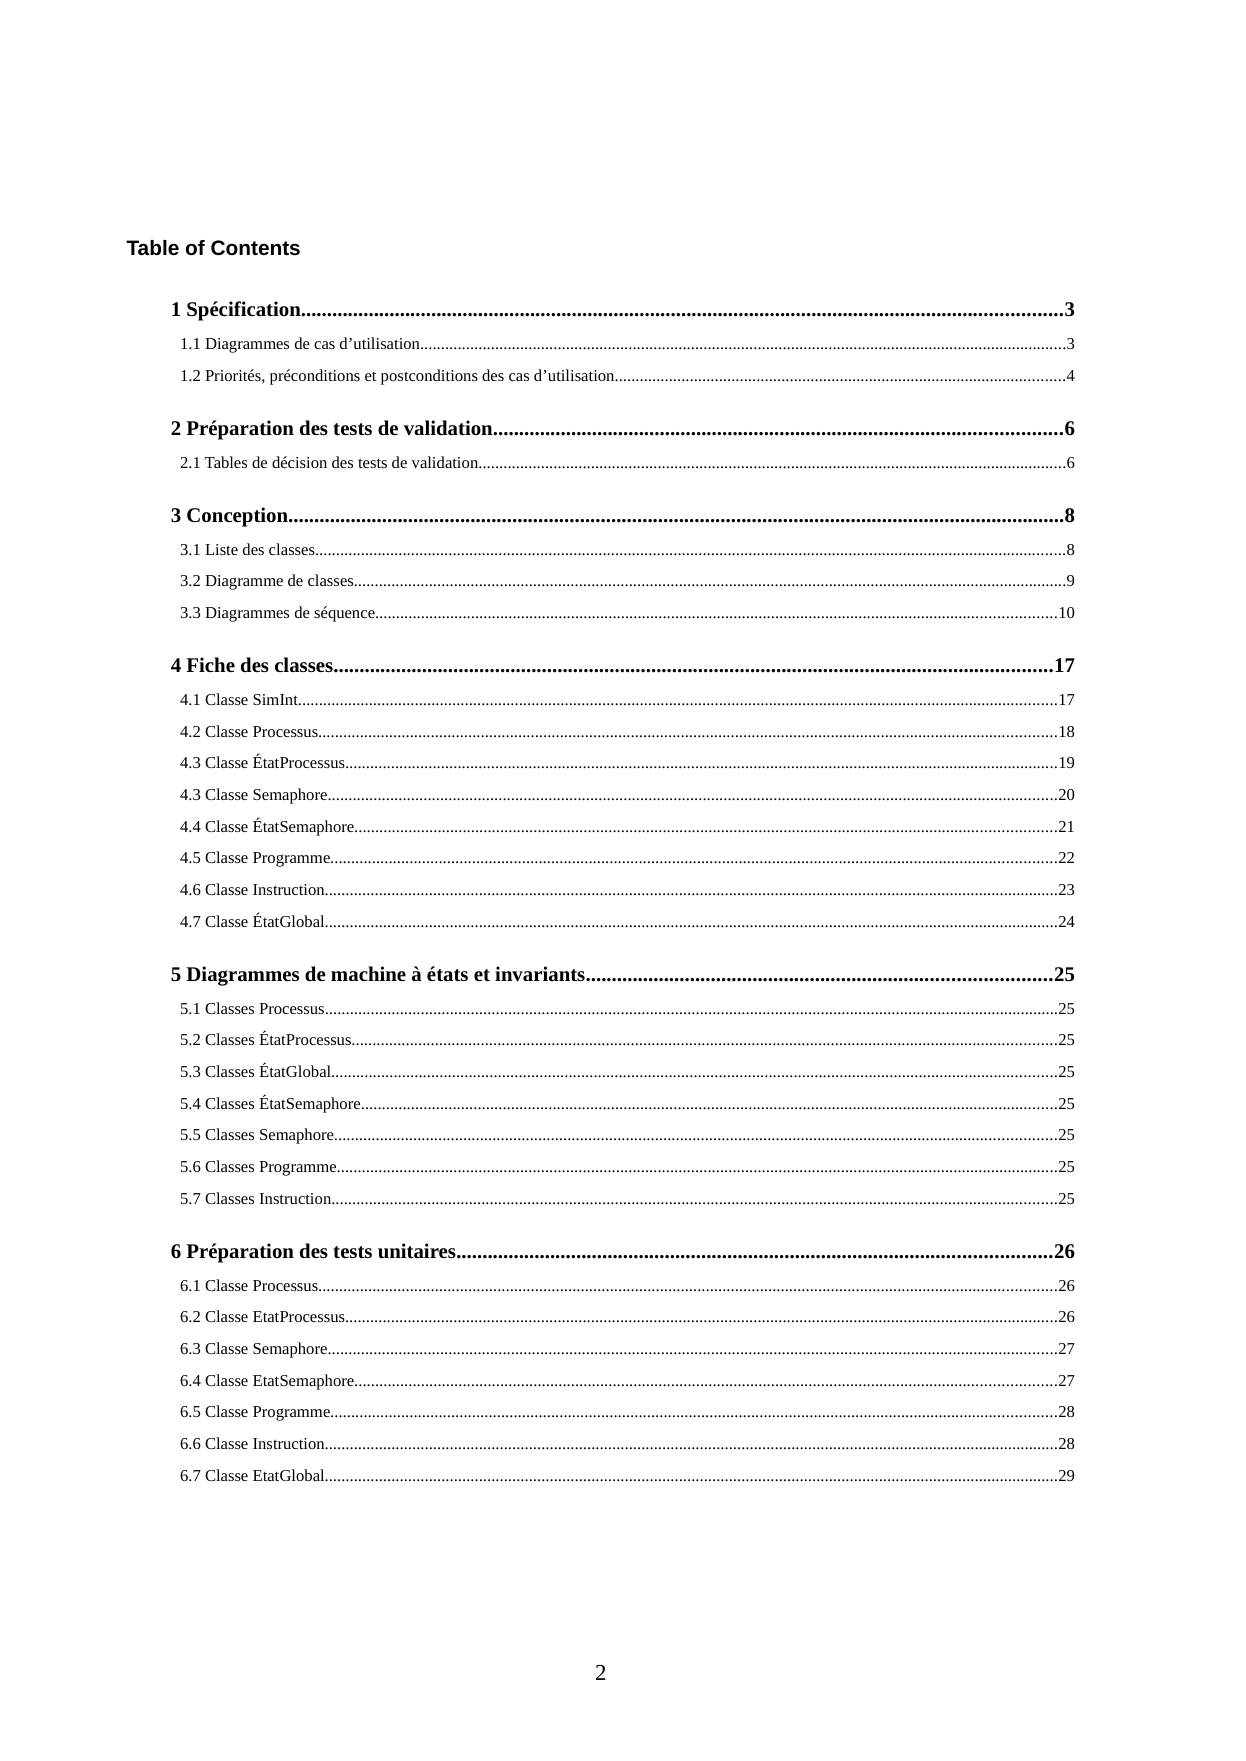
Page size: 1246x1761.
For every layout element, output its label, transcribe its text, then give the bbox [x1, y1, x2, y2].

text 3 Conception 8 [171, 503, 1075, 527]
text 5 Diagrammes de machine à états et invariants 25 [171, 962, 1075, 986]
text 4.2 Classe Processus 18 [180, 722, 1075, 741]
text 5.1 Classes Processus 25 [180, 998, 1075, 1018]
text 6.5 Classe Programme 28 [180, 1402, 1075, 1421]
text 6 Préparation des tests unitaires 26 [171, 1239, 1075, 1263]
text 5.7 Classes Instruction 25 [180, 1188, 1075, 1208]
text 1.1 Diagrammes de cas d’utilisation 3 [180, 334, 1075, 353]
text 3.1 Liste des classes 8 [180, 539, 1075, 559]
text 1.2 Priorités, préconditions et postconditions des cas d’utilisation 4 [180, 366, 1075, 385]
text 5.4 Classes ÉtatSemaphore 25 [180, 1093, 1075, 1113]
text 5.5 Classes Semaphore 25 [180, 1125, 1075, 1144]
text 4.7 Classe ÉtatGlobal 24 [180, 912, 1075, 931]
text 4.3 Classe Semaphore 20 [180, 785, 1075, 804]
subtitle Table of Contents [126, 236, 1075, 260]
text 6.1 Classe Processus 26 [180, 1276, 1075, 1295]
text 6.4 Classe EtatSemaphore 27 [180, 1371, 1075, 1390]
text 4 Fiche des classes 17 [171, 653, 1075, 677]
text 3.2 Diagramme de classes 9 [180, 571, 1075, 590]
text 4.5 Classe Programme 22 [180, 848, 1075, 867]
text 2 Préparation des tests de validation 6 [171, 416, 1075, 440]
text 6.7 Classe EtatGlobal 29 [180, 1466, 1075, 1485]
text 5.6 Classes Programme 25 [180, 1157, 1075, 1176]
text 5.2 Classes ÉtatProcessus 25 [180, 1030, 1075, 1049]
text 3.3 Diagrammes de séquence 10 [180, 603, 1075, 622]
text 6.6 Classe Instruction 28 [180, 1434, 1075, 1453]
text 1 Spécification 3 [171, 297, 1075, 321]
text 4.1 Classe SimInt 17 [180, 690, 1075, 709]
text 4.3 Classe ÉtatProcessus 19 [180, 753, 1075, 772]
text 4.4 Classe ÉtatSemaphore 21 [180, 817, 1075, 836]
text 6.2 Classe EtatProcessus 26 [180, 1307, 1075, 1326]
text 6.3 Classe Semaphore 27 [180, 1339, 1075, 1358]
text 5.3 Classes ÉtatGlobal 25 [180, 1062, 1075, 1081]
text 4.6 Classe Instruction 23 [180, 880, 1075, 899]
text 2.1 Tables de décision des tests de validation 6 [180, 453, 1075, 472]
